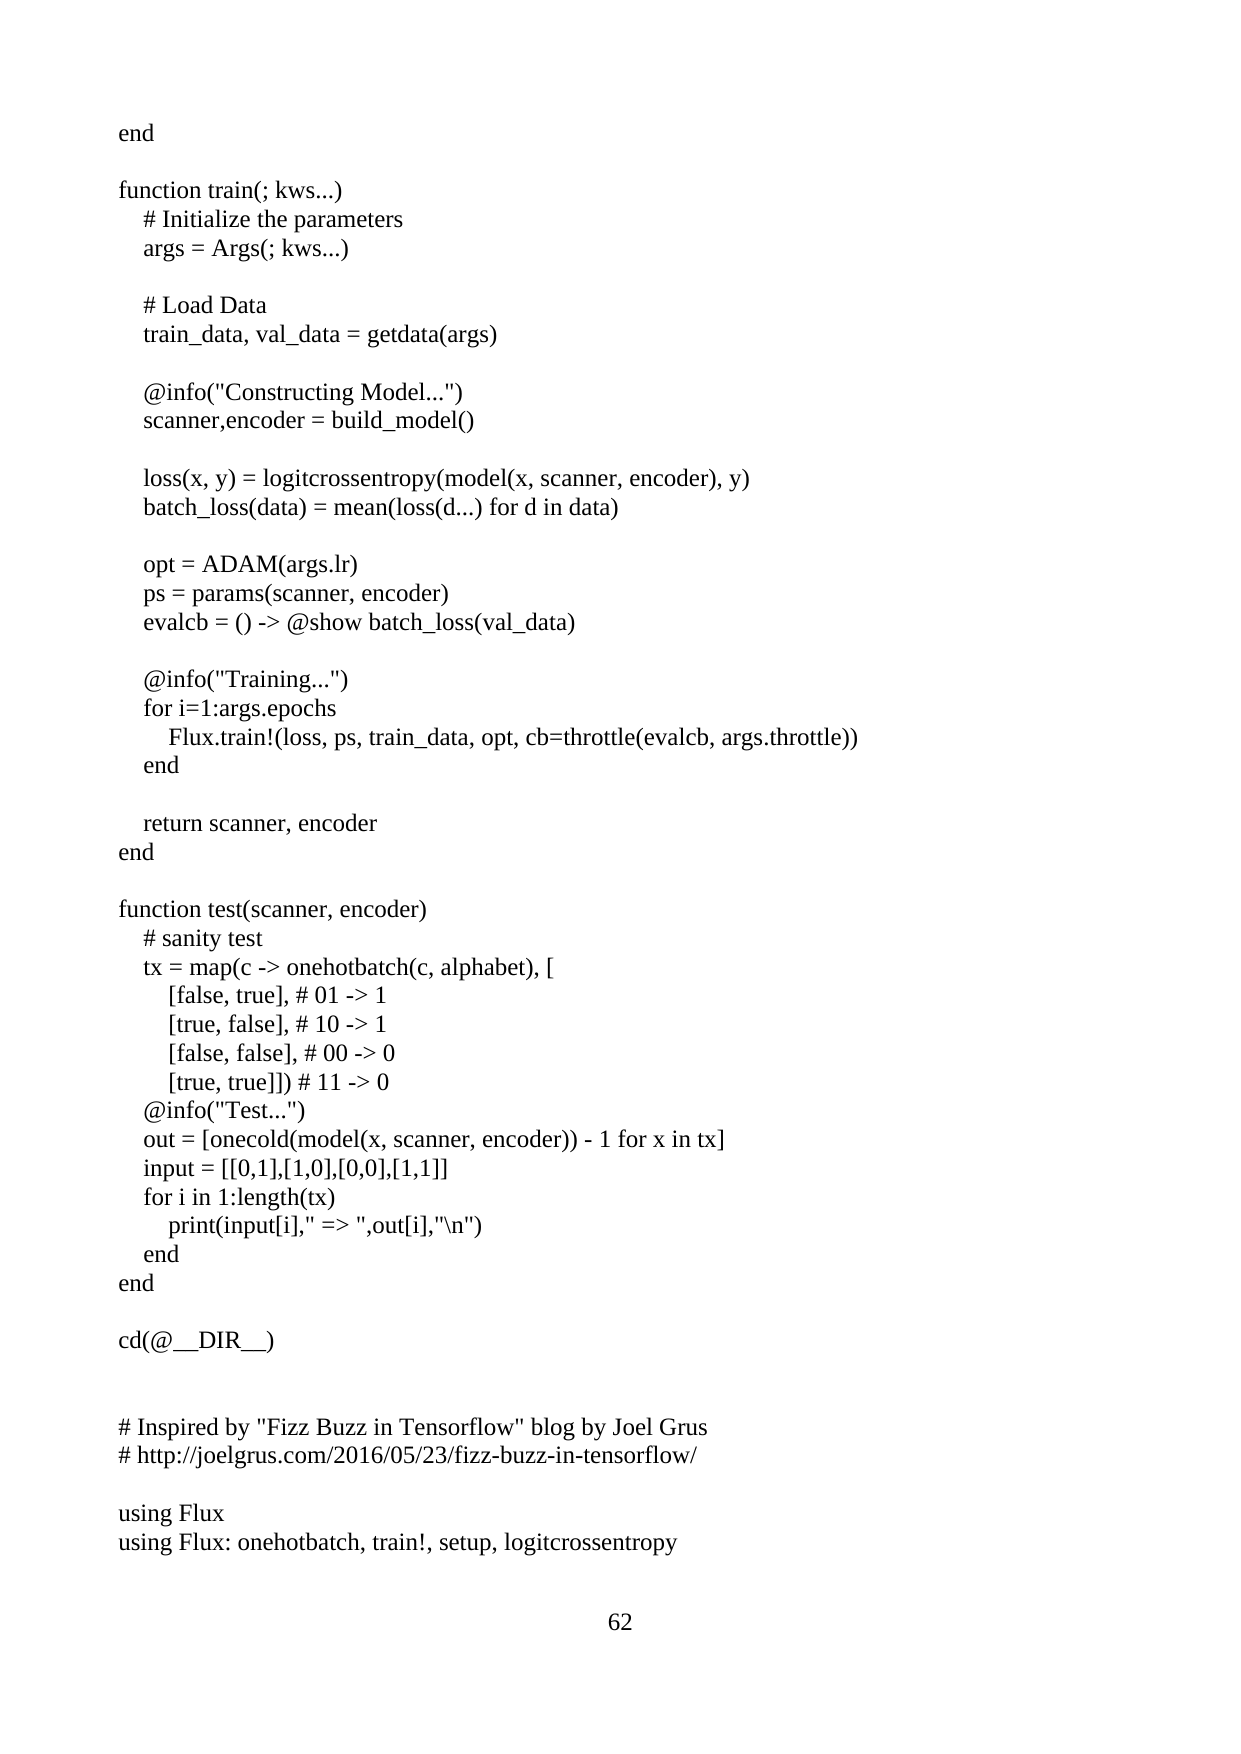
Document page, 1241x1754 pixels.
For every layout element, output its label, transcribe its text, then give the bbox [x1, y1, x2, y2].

text for i=1:args.epochs [118, 693, 1122, 722]
text scanner,encoder = build_model() [118, 406, 1122, 434]
text out = [onecold(model(x, scanner, encoder)) - 1 for x in tx] [118, 1124, 1122, 1153]
text using Flux [118, 1498, 1122, 1527]
text opt = ADAM(args.lr) [118, 549, 1122, 578]
text @info("Training...") [118, 664, 1122, 693]
text batch_loss(data) = mean(loss(d...) for d in data) [118, 492, 1122, 521]
text args = Args(; kws...) [118, 233, 1122, 262]
text [true, true]]) # 11 -> 0 [118, 1067, 1122, 1096]
text # http://joelgrus.com/2016/05/23/fizz-buzz-in-tensorflow/ [118, 1441, 1122, 1469]
text loss(x, y) = logitcrossentropy(model(x, scanner, encoder), y) [118, 463, 1122, 492]
text evalcb = () -> @show batch_loss(val_data) [118, 607, 1122, 636]
text end [118, 118, 1122, 147]
text cd(@__DIR__) [118, 1326, 1122, 1354]
text for i in 1:length(tx) [118, 1182, 1122, 1211]
text tx = map(c -> onehotbatch(c, alphabet), [ [118, 952, 1122, 981]
text end [118, 837, 1122, 866]
text function test(scanner, encoder) [118, 894, 1122, 923]
text input = [[0,1],[1,0],[0,0],[1,1]] [118, 1153, 1122, 1182]
text print(input[i]," => ",out[i],"\n") [118, 1211, 1122, 1239]
text end [118, 751, 1122, 779]
text end [118, 1239, 1122, 1268]
text using Flux: onehotbatch, train!, setup, logitcrossentropy [118, 1527, 1122, 1556]
text ps = params(scanner, encoder) [118, 578, 1122, 607]
text # Initialize the parameters [118, 204, 1122, 233]
text [true, false], # 10 -> 1 [118, 1009, 1122, 1038]
text [false, false], # 00 -> 0 [118, 1038, 1122, 1067]
text train_data, val_data = getdata(args) [118, 319, 1122, 348]
text # Inspired by "Fizz Buzz in Tensorflow" blog by Joel Grus [118, 1412, 1122, 1441]
text function train(; kws...) [118, 176, 1122, 204]
text # sanity test [118, 923, 1122, 952]
text Flux.train!(loss, ps, train_data, opt, cb=throttle(evalcb, args.throttle)) [118, 722, 1122, 751]
text end [118, 1268, 1122, 1297]
text [false, true], # 01 -> 1 [118, 981, 1122, 1009]
text @info("Constructing Model...") [118, 377, 1122, 406]
text return scanner, encoder [118, 808, 1122, 837]
text # Load Data [118, 291, 1122, 319]
text @info("Test...") [118, 1096, 1122, 1124]
